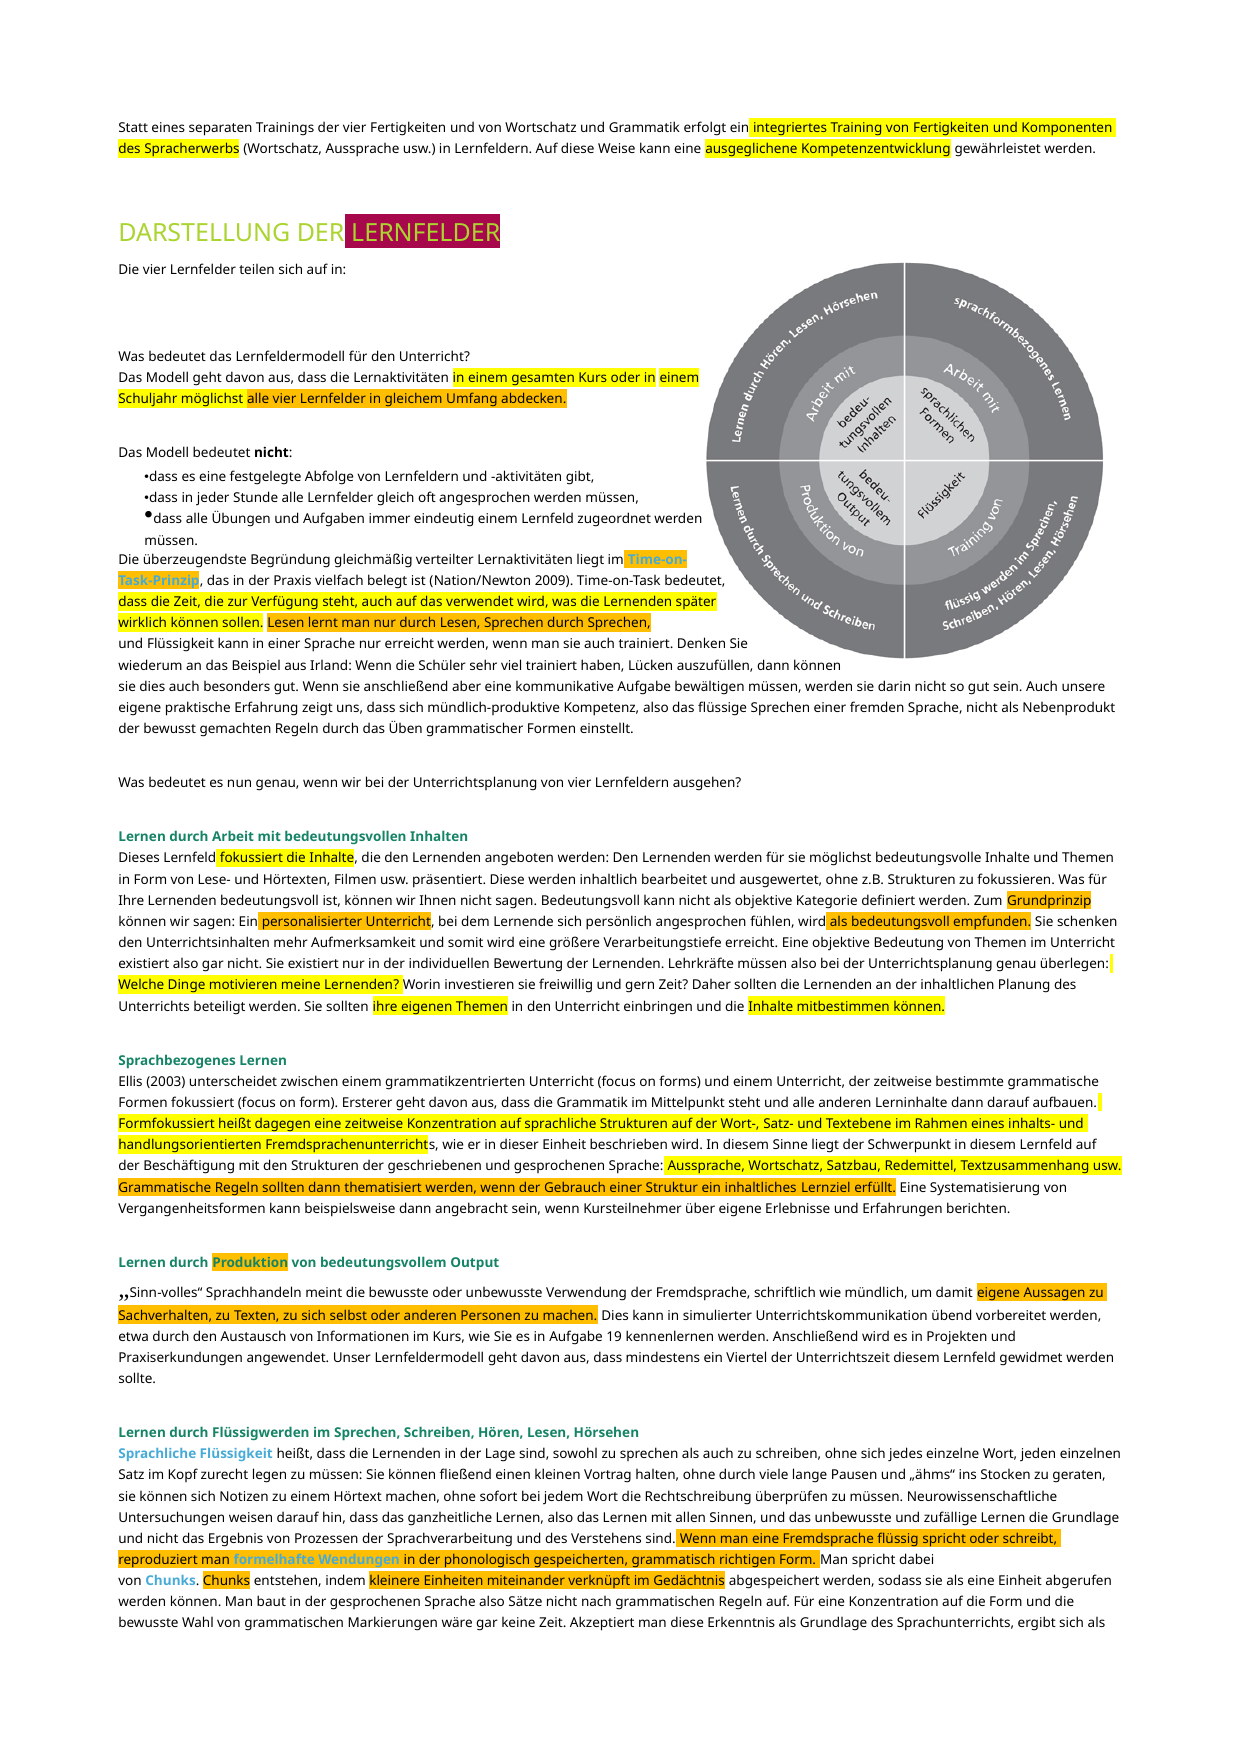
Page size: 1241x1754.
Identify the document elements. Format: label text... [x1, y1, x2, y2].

text Die vier Lernfelder teilen sich auf in: [118, 260, 848, 278]
text „Sinn-volles“ Sprachhandeln meint die bewusste oder unbewusste Verwendung der Fremdsprache, schriftlich wie mündlich, um damit eigene Aussagen zu Sachverhalten, zu Texten, zu sich selbst oder anderen Personen zu machen. Dies kann in simulierter Unterrichtskommunikation übend vorbereitet werden, etwa durch den Austausch von Informationen im Kurs, wie Sie es in Aufgabe 19 kennenlernen werden. Anschließend wird es in Projekten und Praxiserkundungen angewendet. Unser Lernfeldermodell geht davon aus, dass mindestens ein Viertel der Unterrichtszeit diesem Lernfeld gewidmet werden sollte. [118, 1274, 1122, 1387]
picture [699, 254, 1109, 664]
text Das Modell geht davon aus, dass die Lernaktivitäten in einem gesamten Kurs oder in einem Schuljahr möglichst alle vier Lernfelder in gleichem Umfang abdecken. [118, 368, 720, 408]
list dass es eine festgelegte Abfolge von Lernfeldern und -aktivitäten gibt, [118, 464, 701, 485]
text Lernen durch Flüssigwerden im Sprechen, Schreiben, Hören, Lesen, Hörsehen [118, 1423, 1122, 1441]
text [959, 260, 1122, 278]
text Grammatische Regeln sollten dann thematisiert werden, wenn der Gebrauch einer Struktur ein inhaltliches Lernziel erfüllt. Eine Systematisierung von Vergangenheitsformen kann beispielsweise dann angebracht sein, wenn Kursteilnehmer über eigene Erlebnisse und Erfahrungen berichten. [118, 1177, 1122, 1217]
text Lernen durch Produktion von bedeutungsvollem Output [118, 1253, 1122, 1271]
text Lernen durch Arbeit mit bedeutungsvollen Inhalten [118, 827, 1122, 846]
list dass alle Übungen und Aufgaben immer eindeutig einem Lernfeld zugeordnet werden müssen. [118, 506, 720, 550]
text Dieses Lernfeld fokussiert die Inhalte, die den Lernenden angeboten werden: Den Lernenden werden für sie möglichst bedeutungsvolle Inhalte und Themen in Form von Lese- und Hörtexten, Filmen usw. präsentiert. Diese werden inhaltlich bearbeitet und ausgewertet, ohne z.B. Strukturen zu fokussieren. Was für Ihre Lernenden bedeutungsvoll ist, können wir Ihnen nicht sagen. Bedeutungsvoll kann nicht als objektive Kategorie definiert werden. Zum Grundprinzip können wir sagen: Ein personalisierter Unterricht, bei dem Lernende sich persönlich angesprochen fühlen, wird als bedeutungsvoll empfunden. Sie schenken den Unterrichtsinhalten mehr Aufmerksamkeit und somit wird eine größere Verarbeitungstiefe erreicht. Eine objektive Bedeutung von Themen im Unterricht existiert also gar nicht. Sie existiert nur in der individuellen Bewertung der Lernenden. Lehrkräfte müssen also bei der Unterrichtsplanung genau überlegen: Welche Dinge motivieren meine Lernenden? Worin investieren sie freiwillig und gern Zeit? Daher sollten die Lernenden an der inhaltlichen Planung des Unterrichts beteiligt werden. Sie sollten ihre eigenen Themen in den Unterricht einbringen und die Inhalte mitbestimmen können. [118, 848, 1122, 1015]
text Statt eines separaten Trainings der vier Fertigkeiten und von Wortschatz und Grammatik erfolgt ein integriertes Training von Fertigkeiten und Komponenten des Spracherwerbs (Wortschatz, Aussprache usw.) in Lernfeldern. Auf diese Weise kann eine ausgeglichene Kompetenzentwicklung gewährleistet werden. [118, 118, 1122, 158]
subtitle DARSTELLUNG DER LERNFELDER [118, 214, 1122, 248]
text Was bedeutet es nun genau, wenn wir bei der Unterrichtsplanung von vier Lernfeldern ausgehen? [118, 773, 1122, 792]
list dass in jeder Stunde alle Lernfelder gleich oft angesprochen werden müssen, [118, 485, 704, 506]
text Sprachbezogenes Lernen [118, 1051, 1122, 1069]
text Ellis (2003) unterscheidet zwischen einem grammatikzentrierten Unterricht (focus on forms) und einem Unterricht, der zeitweise bestimmte grammatische Formen fokussiert (focus on form). Ersterer geht davon aus, dass die Grammatik im Mittelpunkt steht und alle anderen Lerninhalte dann darauf aufbauen. Formfokussiert heißt dagegen eine zeitweise Konzentration auf sprachliche Strukturen auf der Wort-, Satz- und Textebene im Rahmen eines inhalts- und handlungsorientierten Fremdsprachenunterrichts, wie er in dieser Einheit beschrieben wird. In diesem Sinne liegt der Schwerpunkt in diesem Lernfeld auf der Beschäftigung mit den Strukturen der geschriebenen und gesprochenen Sprache: Aussprache, Wortschatz, Satzbau, Redemittel, Textzusammenhang usw. [118, 1072, 1122, 1175]
text Die überzeugendste Begründung gleichmäßig verteilter Lernaktivitäten liegt im Time-on-Task-Prinzip, das in der Praxis vielfach belegt ist (Nation/Newton 2009). Time-on-Task bedeutet, dass die Zeit, die zur Verfügung steht, auch auf das verwendet wird, was die Lernenden später wirklich können sollen. Lesen lernt man nur durch Lesen, Sprechen durch Sprechen, und Flüssigkeit kann in einer Sprache nur erreicht werden, wenn man sie auch trainiert. Denken Sie wiederum an das Beispiel aus Irland: Wenn die Schüler sehr viel trainiert haben, Lücken auszufüllen, dann können sie dies auch besonders gut. Wenn sie anschließend aber eine kommunikative Aufgabe bewältigen müssen, werden sie darin nicht so gut sein. Auch unsere eigene praktische Erfahrung zeigt uns, dass sich mündlich-produktive Kompetenz, also das flüssige Sprechen einer fremden Sprache, nicht als Nebenprodukt der bewusst gemachten Regeln durch das Üben grammatischer Formen einstellt. [118, 550, 1122, 737]
text Was bedeutet das Lernfeldermodell für den Unterricht? [118, 347, 732, 365]
text Sprachliche Flüssigkeit heißt, dass die Lernenden in der Lage sind, sowohl zu sprechen als auch zu schreiben, ohne sich jedes einzelne Wort, jeden einzelnen Satz im Kopf zurecht legen zu müssen: Sie können fließend einen kleinen Vortrag halten, ohne durch viele lange Pausen und „ähms“ ins Stocken zu geraten, sie können sich Notizen zu einem Hörtext machen, ohne sofort bei jedem Wort die Rechtschreibung überprüfen zu müssen. Neurowissenschaftliche Untersuchungen weisen darauf hin, dass das ganzheitliche Lernen, also das Lernen mit allen Sinnen, und das unbewusste und zufällige Lernen die Grundlage und nicht das Ergebnis von Prozessen der Sprachverarbeitung und des Verstehens sind. Wenn man eine Fremdsprache flüssig spricht oder schreibt, reproduziert man formelhafte Wendungen in der phonologisch gespeicherten, grammatisch richtigen Form. Man spricht dabei von Chunks. Chunks entstehen, indem kleinere Einheiten miteinander verknüpft im Gedächtnis abgespeichert werden, sodass sie als eine Einheit abgerufen werden können. Man baut in der gesprochenen Sprache also Sätze nicht nach grammatischen Regeln auf. Für eine Konzentration auf die Form und die bewusste Wahl von grammatischen Markierungen wäre gar keine Zeit. Akzeptiert man diese Erkenntnis als Grundlage des Sprachunterrichts, ergibt sich als [118, 1444, 1122, 1632]
text Das Modell bedeutet nicht: [118, 443, 700, 462]
